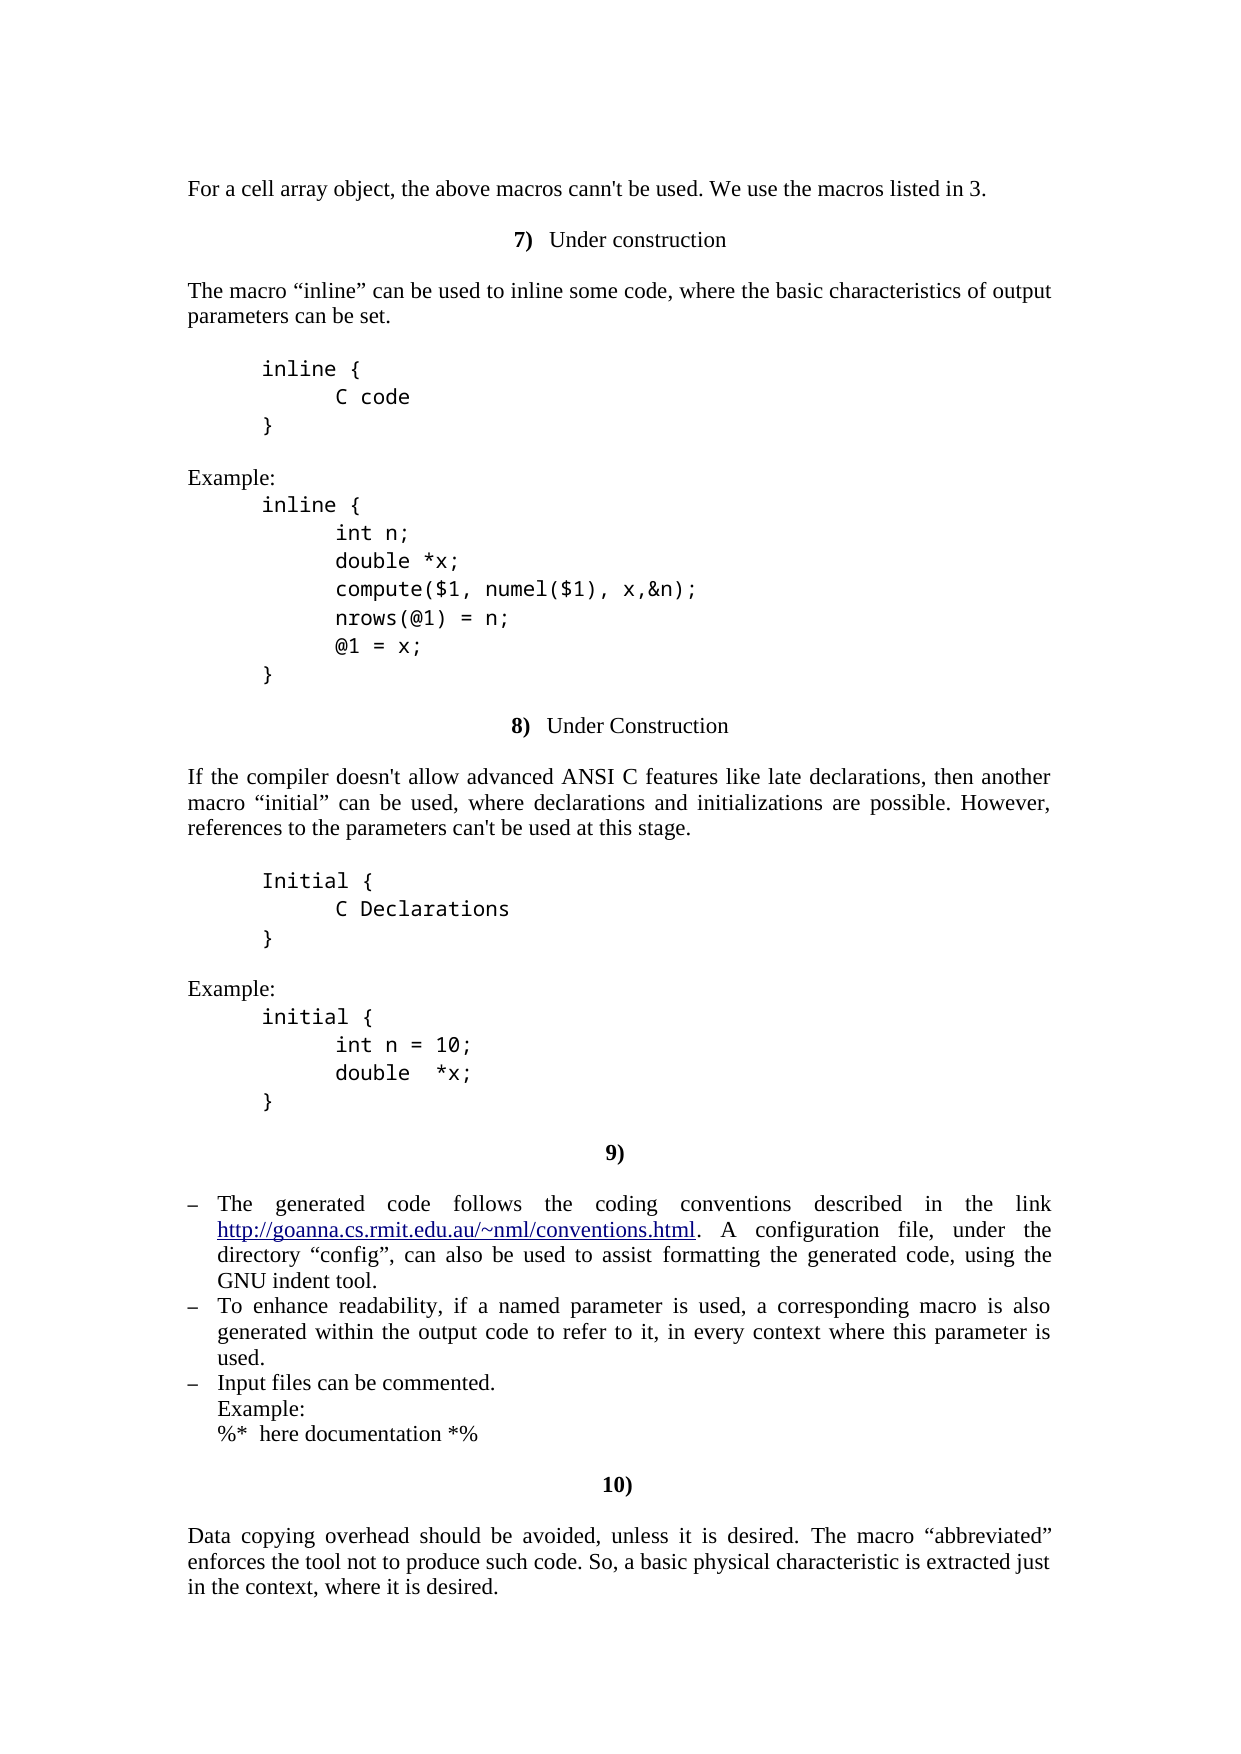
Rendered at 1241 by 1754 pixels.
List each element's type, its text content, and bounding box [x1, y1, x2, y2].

text If the compiler doesn't allow advanced ANSI C features like late declarations, then another macro “initial” can be used, where declarations and initializations are possible. However, references to the parameters can't be used at this stage. [187, 764, 1053, 841]
text } [187, 411, 1053, 439]
text } [187, 659, 1053, 687]
text } [187, 923, 1053, 951]
list To enhance readability, if a named parameter is used, a corresponding macro is also generated within the output code to refer to it, in every context where this parameter is used. [187, 1293, 1053, 1370]
list Under Construction [187, 713, 1053, 738]
text Example: [187, 464, 1053, 490]
list Under construction [187, 227, 1053, 252]
text Initial { [187, 866, 1053, 894]
text Data copying overhead should be avoided, unless it is desired. The macro “abbreviated” enforces the tool not to produce such code. So, a basic physical characteristic is extracted just in the context, where it is desired. [187, 1523, 1053, 1600]
list Input files can be commented. [187, 1370, 1053, 1396]
list The generated code follows the coding conventions described in the link http://goanna.cs.rmit.edu.au/~nml/conventions.html. A configuration file, under the directory “config”, can also be used to assist formatting the generated code, using the GNU indent tool. [187, 1191, 1053, 1293]
text int n; [187, 518, 1053, 546]
text double *x; [187, 1058, 1053, 1087]
text } [187, 1087, 1053, 1115]
text C code [187, 382, 1053, 411]
text The macro “inline” can be used to inline some code, where the basic characteristics of output parameters can be set. [187, 278, 1053, 329]
list %* here documentation *% [187, 1421, 1053, 1447]
text @1 = x; [187, 631, 1053, 659]
text C Declarations [187, 894, 1053, 923]
text double *x; [187, 546, 1053, 574]
text int n = 10; [187, 1030, 1053, 1058]
text compute($1, numel($1), x,&n); [187, 574, 1053, 603]
text inline { [187, 354, 1053, 382]
text nrows(@1) = n; [187, 603, 1053, 631]
text inline { [187, 490, 1053, 518]
text Example: [187, 976, 1053, 1002]
text For a cell array object, the above macros cann't be used. We use the macros listed in 3. [187, 176, 1053, 201]
list Example: [187, 1396, 1053, 1421]
text initial { [187, 1002, 1053, 1030]
